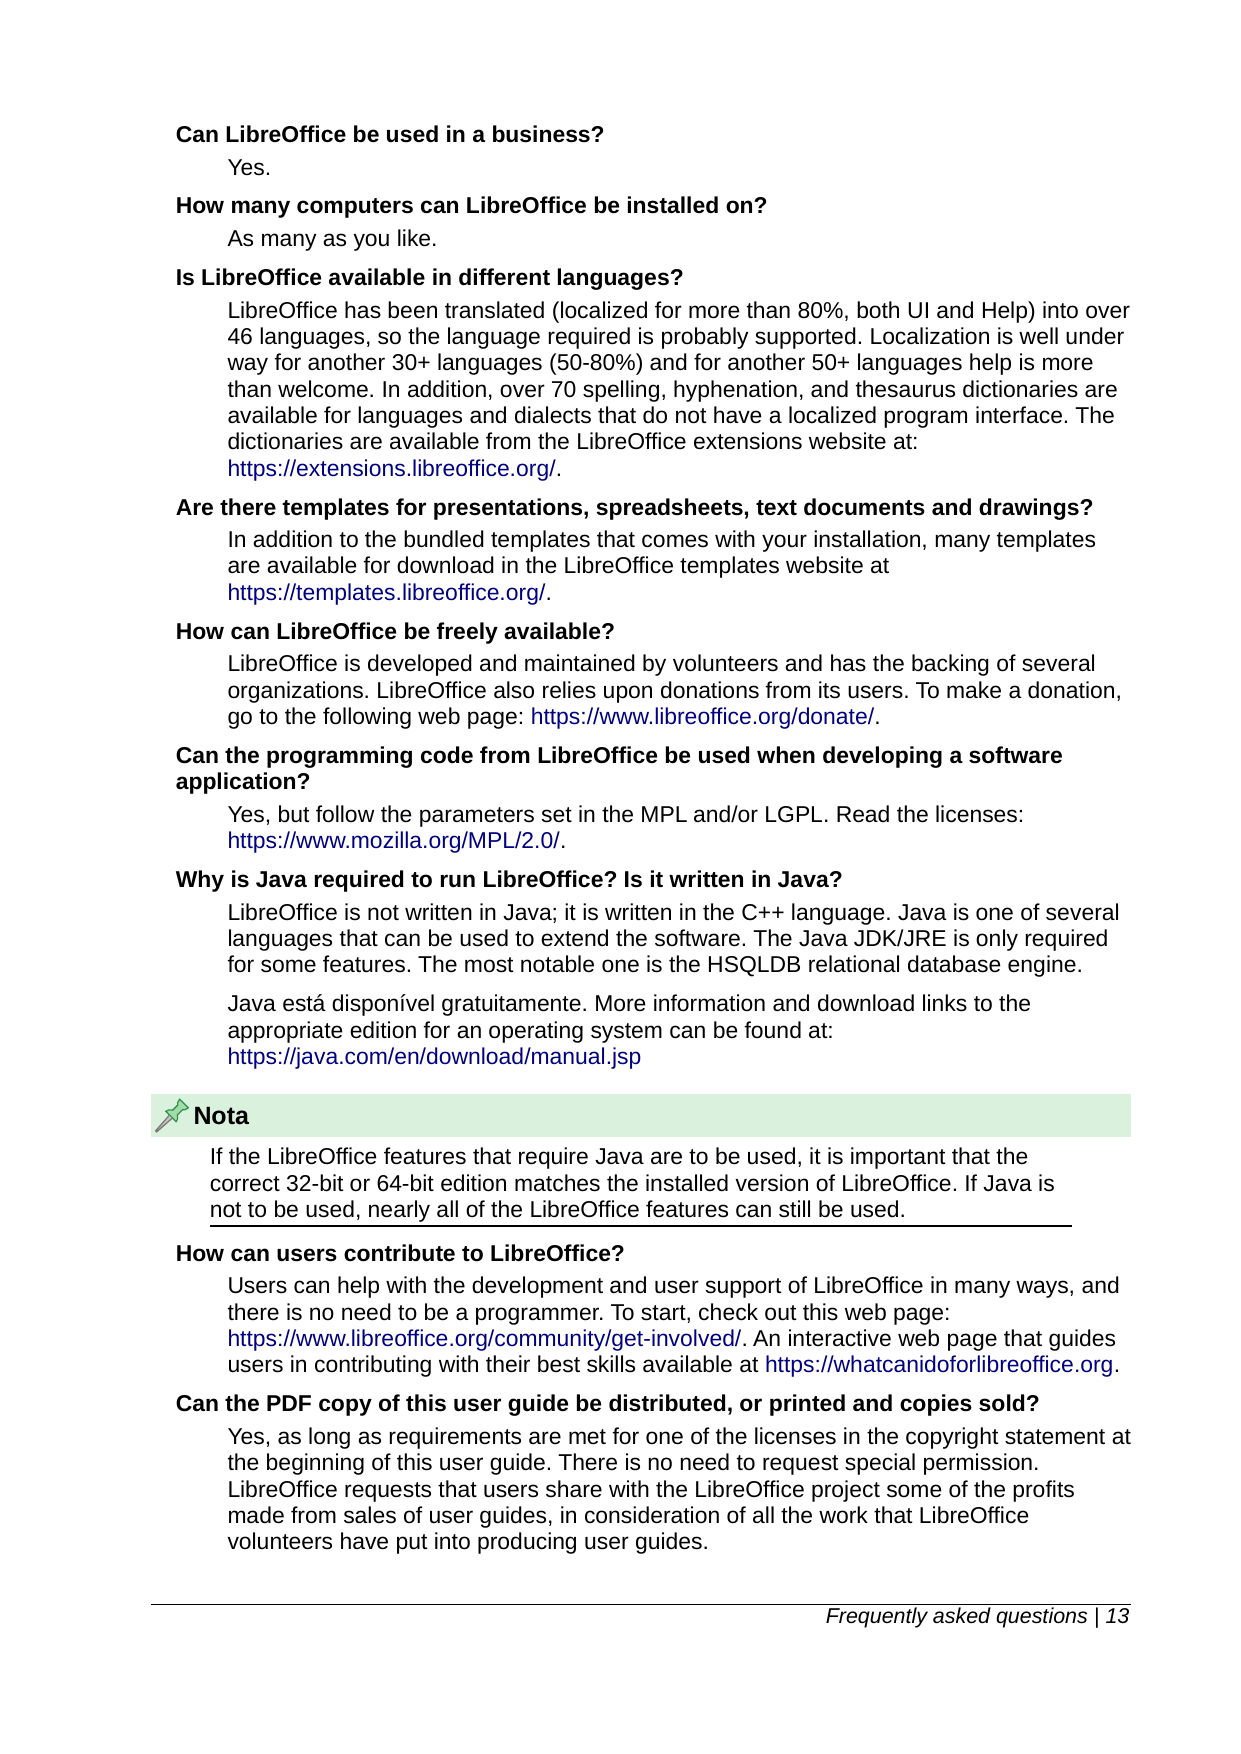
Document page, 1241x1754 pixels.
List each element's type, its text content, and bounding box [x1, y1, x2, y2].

text LibreOffice has been translated (localized for more than 80%, both UI and Help) into over 46 languages, so the language required is probably supported. Localization is well under way for another 30+ languages (50-80%) and for another 50+ languages help is more than welcome. In addition, over 70 spelling, hyphenation, and thesaurus dictionaries are available for languages and dialects that do not have a localized program interface. The dictionaries are available from the LibreOffice extensions website at: https://extensions.libreoffice.org/. [227, 297, 1131, 481]
text If the LibreOffice features that require Java are to be used, it is important that the correct 32-bit or 64-bit edition matches the installed version of LibreOffice. If Java is not to be used, nearly all of the LibreOffice features can still be used. [209, 1143, 1072, 1227]
text How can users contribute to LibreOffice? [176, 1240, 1131, 1266]
text How many computers can LibreOffice be installed on? [176, 192, 1131, 219]
text Is LibreOffice available in different languages? [176, 264, 1131, 290]
text Yes. [227, 154, 1131, 180]
text Java está disponível gratuitamente. More information and download links to the appropriate edition for an operating system can be found at: https://java.com/en/download/manual.jsp [227, 990, 1131, 1069]
text Users can help with the development and user support of LibreOffice in many ways, and there is no need to be a programmer. To start, check out this web page: https://www.libreoffice.org/community/get-involved/. An interactive web page that guides users in contributing with their best skills available at https://whatcanidoforlibreoffice.org. [227, 1272, 1131, 1378]
text Can the programming code from LibreOffice be used when developing a software application? [176, 742, 1131, 794]
text How can LibreOffice be freely available? [176, 618, 1131, 644]
text In addition to the bundled templates that comes with your installation, many templates are available for download in the LibreOffice templates website at https://templates.libreoffice.org/. [227, 526, 1131, 605]
text Are there templates for presentations, spreadsheets, text documents and drawings? [176, 493, 1131, 520]
text Yes, but follow the parameters set in the MPL and/or LGPL. Read the licenses: https://www.mozilla.org/MPL/2.0/. [227, 801, 1131, 853]
text LibreOffice is developed and maintained by volunteers and has the backing of several organizations. LibreOffice also relies upon donations from its users. To make a donation, go to the following web page: https://www.libreoffice.org/donate/. [227, 650, 1131, 729]
text Yes, as long as requirements are met for one of the licenses in the copyright statement at the beginning of this user guide. There is no need to request special permission. LibreOffice requests that users share with the LibreOffice project some of the profits made from sales of user guides, in consideration of all the work that LibreOffice volunteers have put into producing user guides. [227, 1423, 1131, 1555]
text Why is Java required to run LibreOffice? Is it written in Java? [176, 866, 1131, 892]
text As many as you like. [227, 225, 1131, 251]
text Can the PDF copy of this user guide be distributed, or printed and copies sold? [176, 1390, 1131, 1417]
subtitle Nota [151, 1094, 1131, 1137]
text Can LibreOffice be used in a business? [176, 121, 1131, 147]
text LibreOffice is not written in Java; it is written in the C++ language. Java is one of several languages that can be used to extend the software. The Java JDK/JRE is only required for some features. The most notable one is the HSQLDB relational database engine. [227, 899, 1131, 978]
